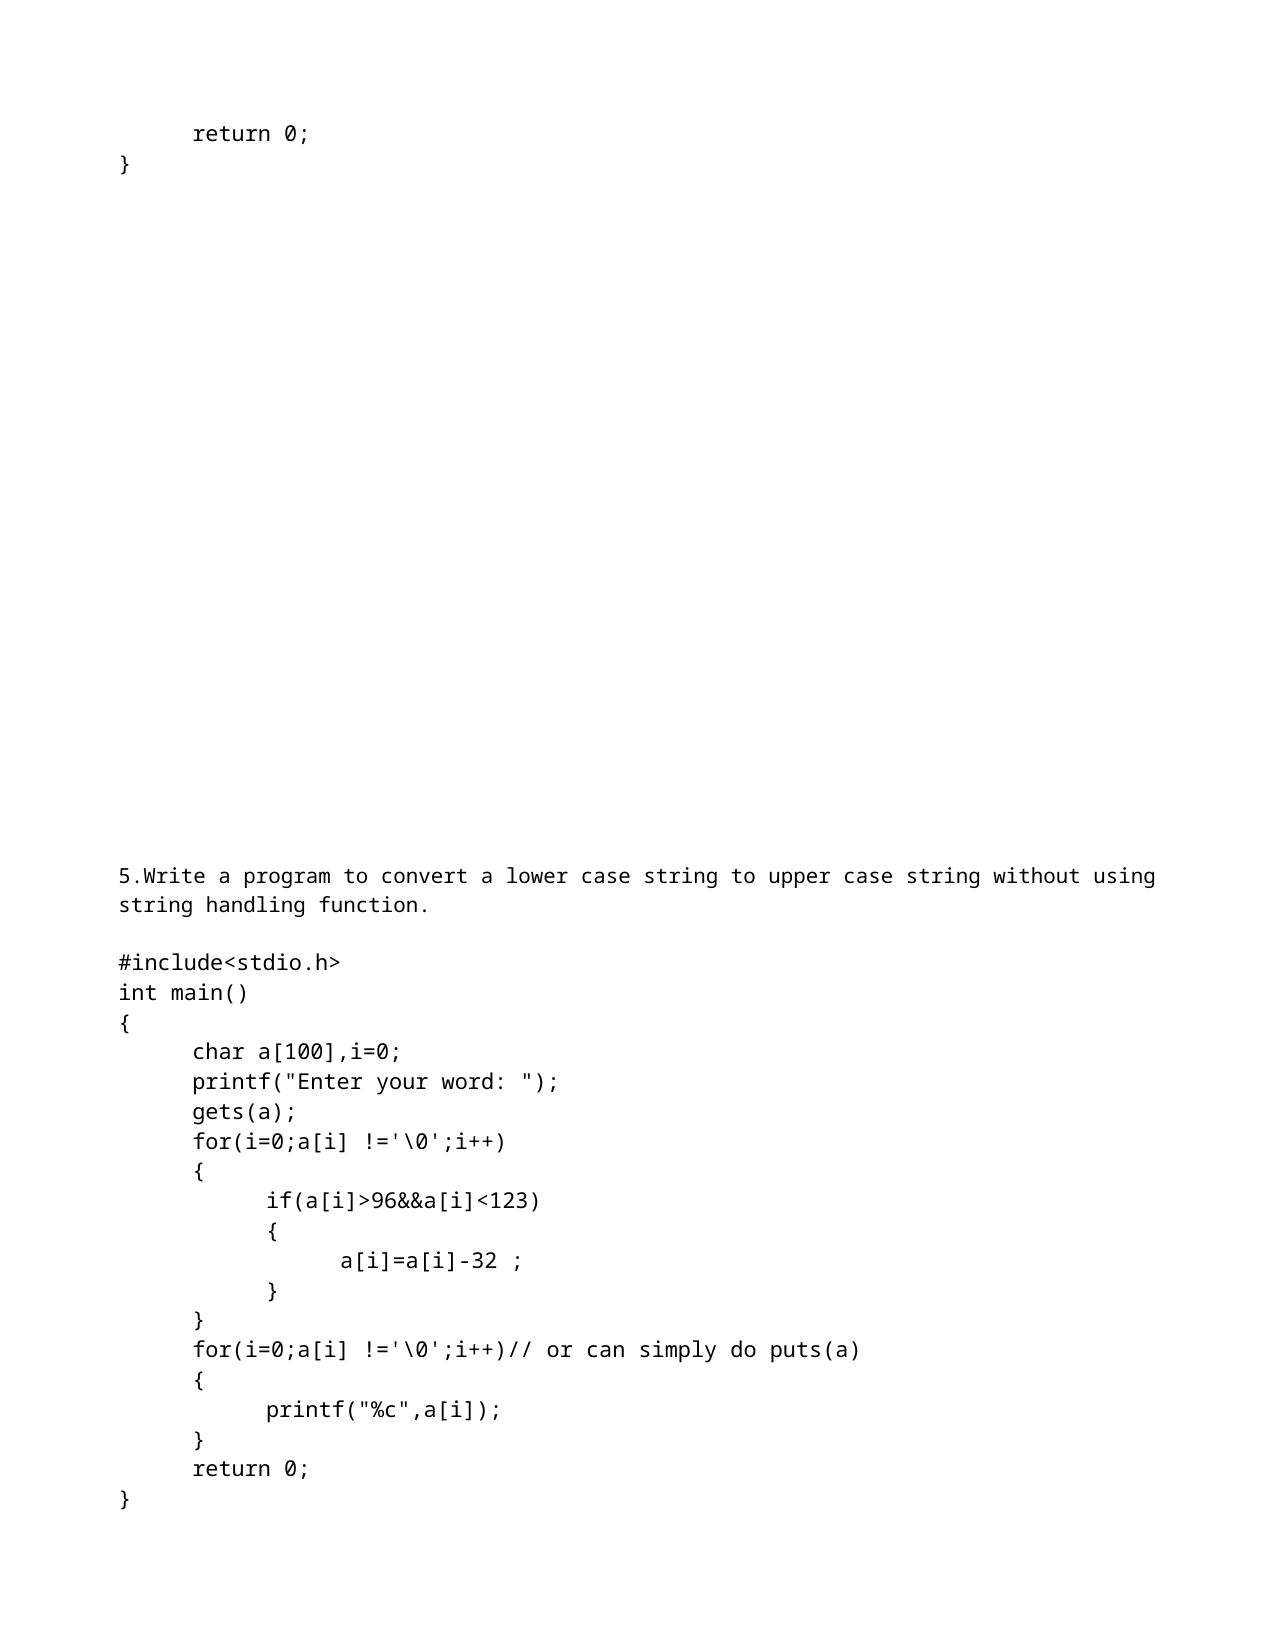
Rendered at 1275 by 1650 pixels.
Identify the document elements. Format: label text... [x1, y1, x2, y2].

text { [118, 1155, 1157, 1185]
text for(i=0;a[i] !='\0';i++) [118, 1126, 1157, 1155]
text } [118, 1304, 1157, 1334]
text } [118, 148, 1157, 178]
text a[i]=a[i]-32 ; [118, 1245, 1157, 1274]
text { [118, 1006, 1157, 1036]
text return 0; [118, 118, 1157, 148]
text if(a[i]>96&&a[i]<123) [118, 1185, 1157, 1215]
text for(i=0;a[i] !='\0';i++)// or can simply do puts(a) [118, 1334, 1157, 1364]
text { [118, 1364, 1157, 1394]
text printf("%c",a[i]); [118, 1394, 1157, 1423]
text 5.Write a program to convert a lower case string to upper case string without using string handling function. [118, 862, 1157, 918]
text } [118, 1483, 1157, 1513]
text } [118, 1423, 1157, 1453]
text return 0; [118, 1453, 1157, 1483]
text #include<stdio.h> [118, 947, 1157, 977]
text } [118, 1274, 1157, 1304]
text gets(a); [118, 1096, 1157, 1126]
text int main() [118, 977, 1157, 1006]
text { [118, 1215, 1157, 1245]
text printf("Enter your word: "); [118, 1066, 1157, 1096]
text char a[100],i=0; [118, 1036, 1157, 1066]
